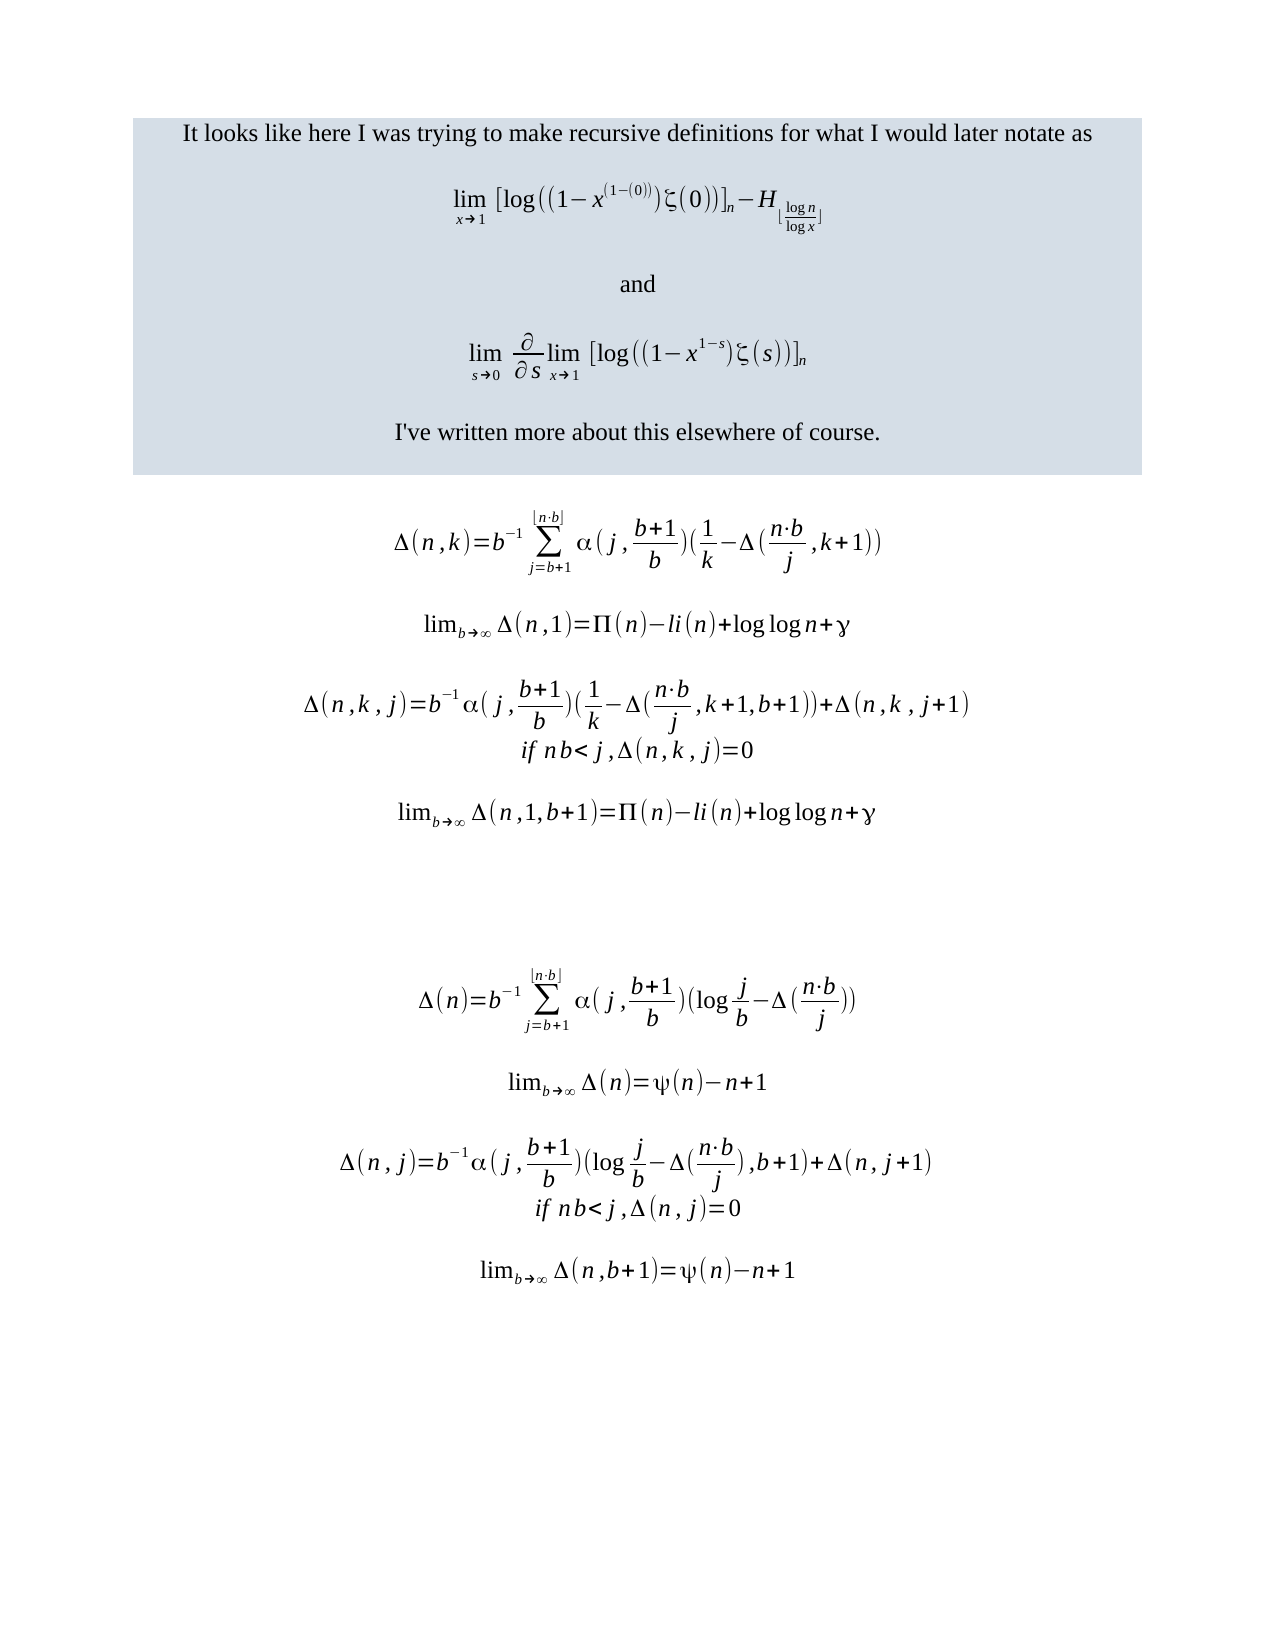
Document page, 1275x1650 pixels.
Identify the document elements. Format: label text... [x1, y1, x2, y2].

text and [133, 269, 1142, 297]
text I've written more about this elsewhere of course. [133, 417, 1142, 446]
text It looks like here I was trying to make recursive definitions for what I would later notate as [133, 118, 1142, 147]
